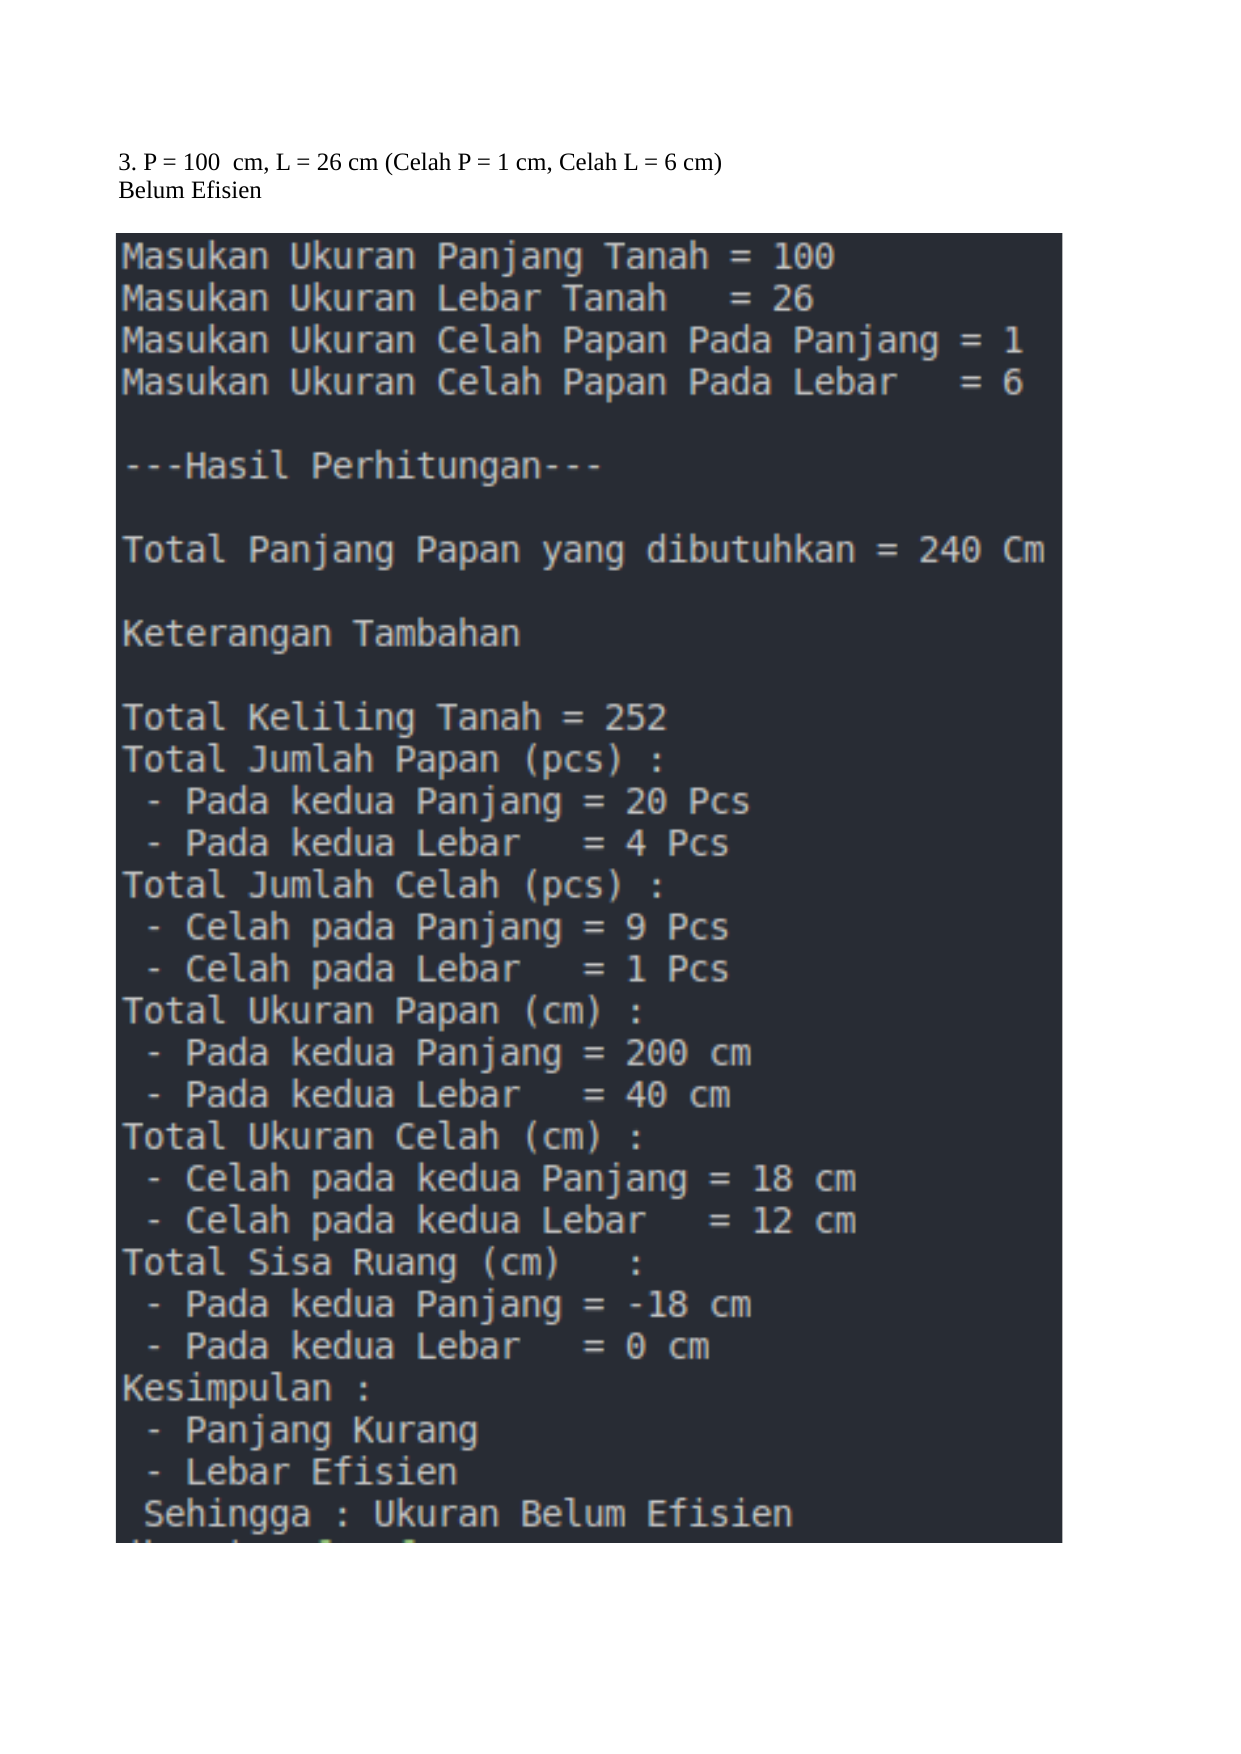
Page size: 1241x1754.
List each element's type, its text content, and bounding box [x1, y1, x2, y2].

text Belum Efisien [118, 176, 1122, 204]
text 3. P = 100 cm, L = 26 cm (Celah P = 1 cm, Celah L = 6 cm) [118, 147, 1122, 176]
picture [115, 233, 1063, 1543]
